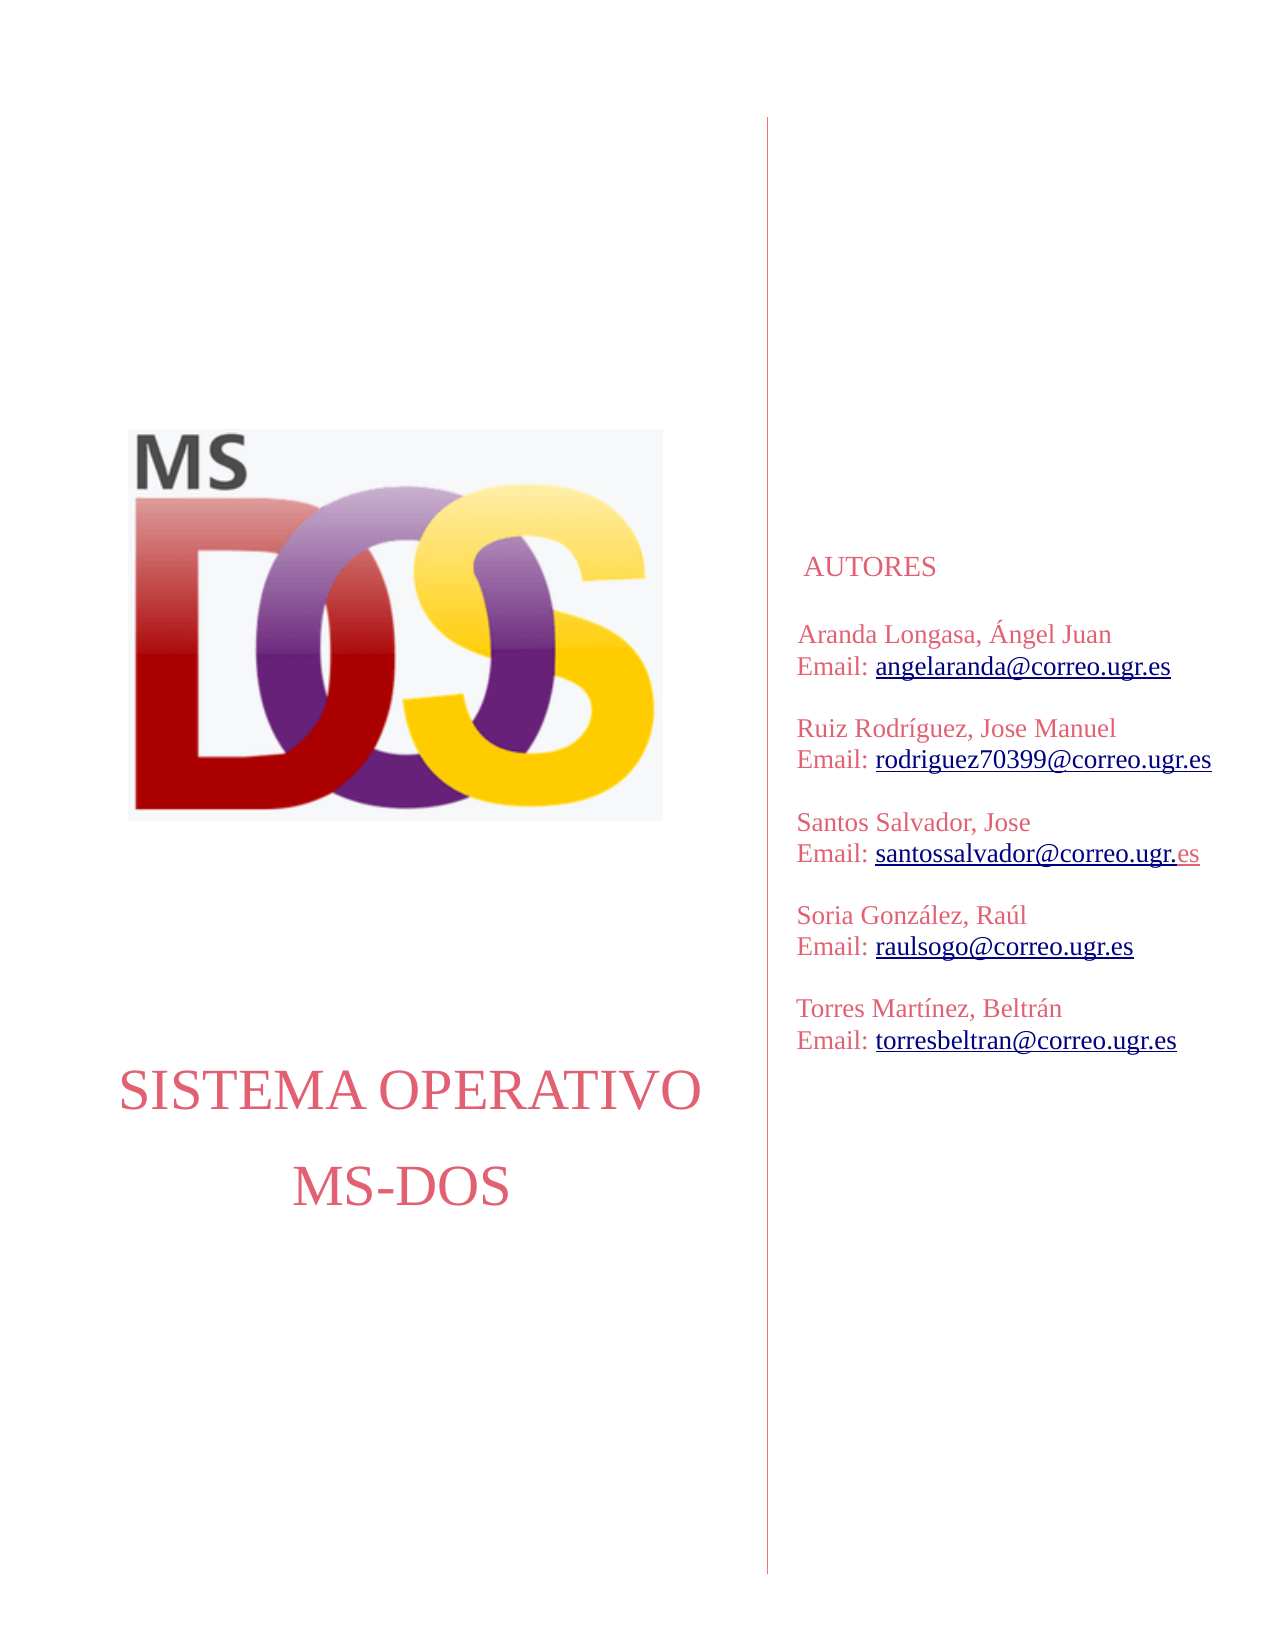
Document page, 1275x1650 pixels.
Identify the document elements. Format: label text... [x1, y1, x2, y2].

text Email: torresbeltran@correo.ugr.es [768, 1024, 1216, 1055]
text [118, 993, 767, 1024]
text Torres Martínez, Beltrán [768, 993, 1216, 1024]
text [663, 650, 767, 681]
text [663, 616, 767, 650]
text Email: angelaranda@correo.ugr.es [768, 650, 1216, 681]
text [118, 899, 767, 930]
text [118, 837, 767, 899]
text [768, 1055, 1216, 1122]
text [118, 549, 128, 583]
text Aranda Longasa, Ángel Juan [768, 616, 1216, 650]
text Soria González, Raúl [768, 899, 1216, 930]
text [118, 806, 767, 837]
text [118, 930, 767, 961]
text AUTORES [768, 549, 1216, 583]
text [663, 743, 767, 774]
text [663, 549, 767, 583]
text Email: rodriguez70399@correo.ugr.es [768, 743, 1216, 774]
text Email: raulsogo@correo.ugr.es [768, 930, 1216, 961]
text MS-DOS [118, 1151, 767, 1218]
text [663, 712, 767, 743]
text Santos Salvador, Jose [768, 806, 1216, 837]
text [118, 1024, 767, 1055]
text [768, 1151, 1216, 1218]
text Ruiz Rodríguez, Jose Manuel [768, 712, 1216, 743]
text Email: santossalvador@correo.ugr.es [768, 837, 1216, 899]
text SISTEMA OPERATIVO [118, 1055, 767, 1122]
picture [128, 429, 663, 821]
